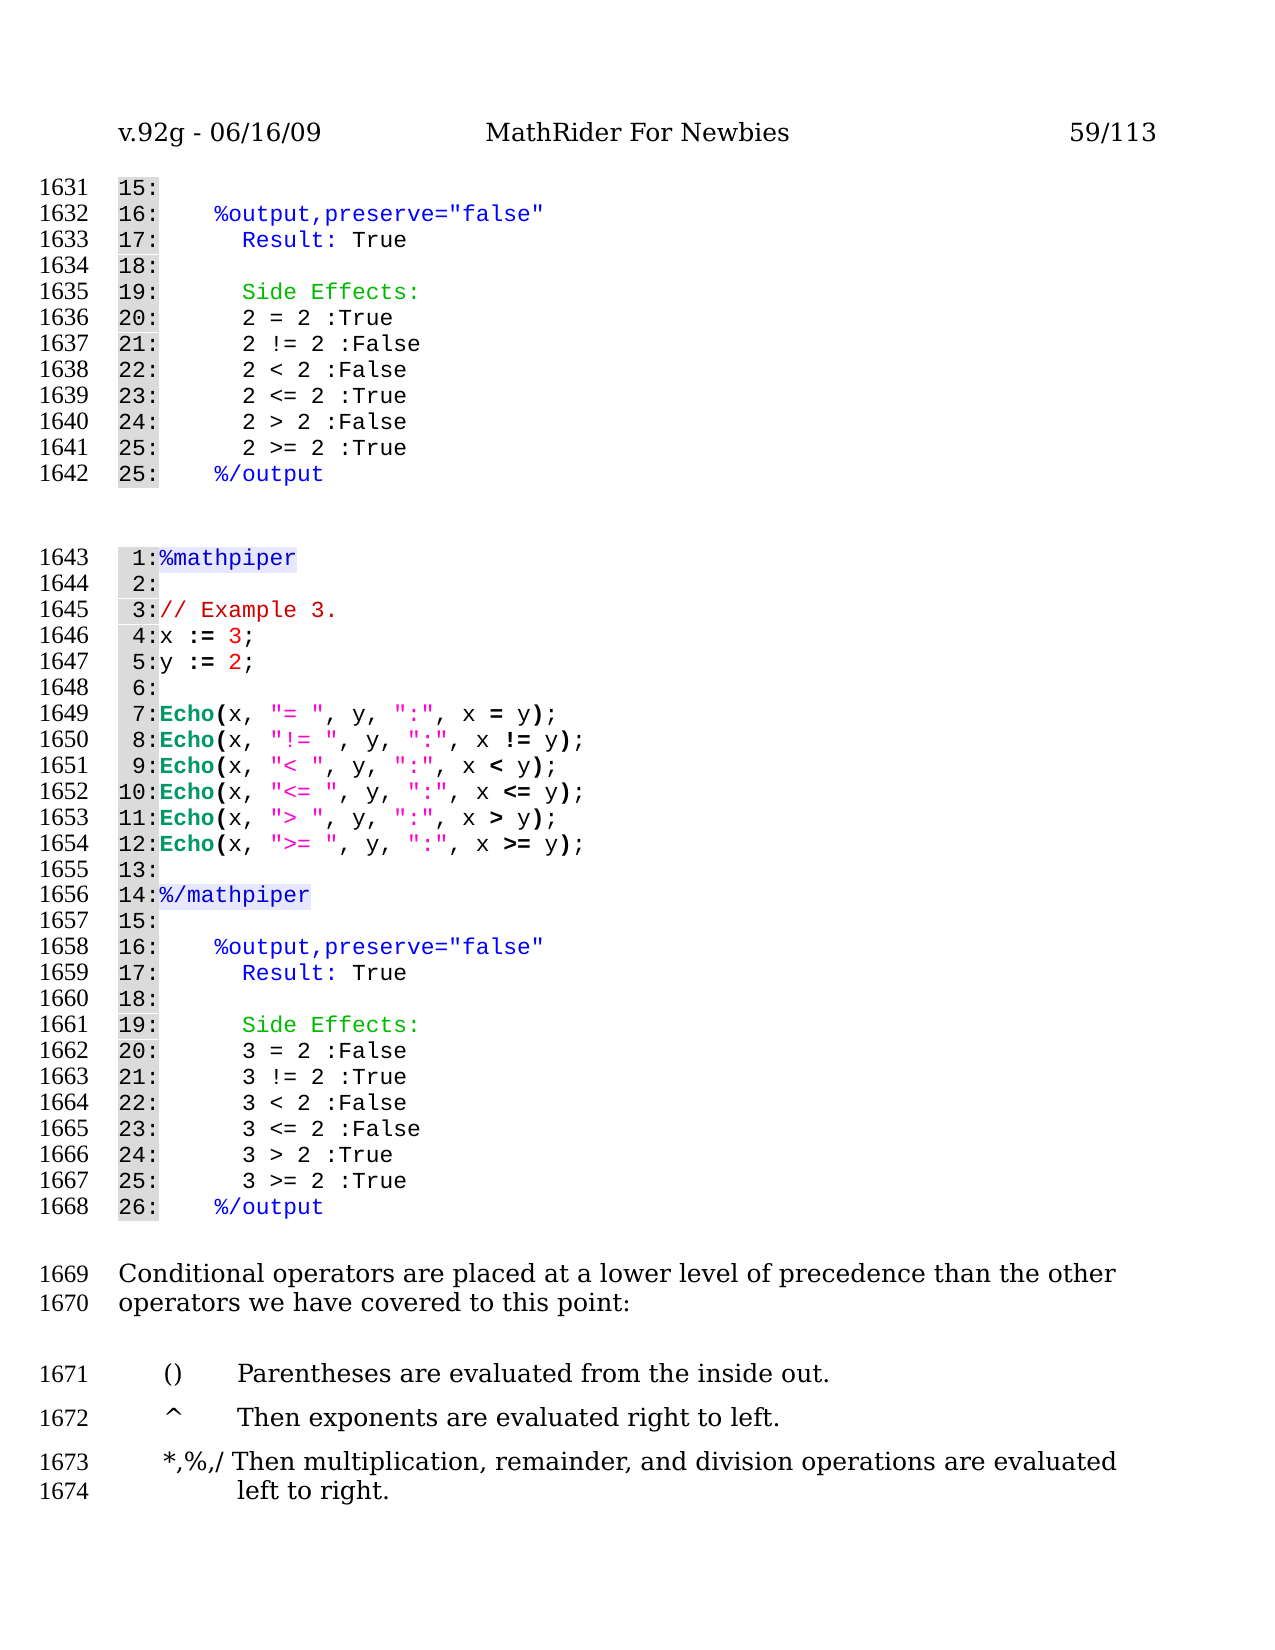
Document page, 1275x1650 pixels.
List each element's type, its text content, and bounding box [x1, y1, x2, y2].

text 23: 3 <= 2 :False [118, 1117, 1157, 1143]
text 14:%/mathpiper [118, 884, 1157, 910]
text 22: 2 < 2 :False [118, 358, 1157, 384]
text 11:Echo(x, "> ", y, ":", x > y); [118, 806, 1157, 832]
text 8:Echo(x, "!= ", y, ":", x != y); [118, 728, 1157, 754]
text 9:Echo(x, "< ", y, ":", x < y); [118, 754, 1157, 780]
text 23: 2 <= 2 :True [118, 384, 1157, 410]
text 21: 3 != 2 :True [118, 1065, 1157, 1091]
text Conditional operators are placed at a lower level of precedence than the other operators we have covered to this point: [118, 1259, 1157, 1318]
text 18: [118, 254, 1157, 281]
text 25: %/output [118, 462, 1157, 488]
text 2: [118, 573, 1157, 598]
text 16: %output,preserve="false" [118, 203, 1157, 229]
text 20: 2 = 2 :True [118, 306, 1157, 332]
text *,%,/ Then multiplication, remainder, and division operations are evaluated left to right. [163, 1447, 1157, 1505]
text 15: [118, 910, 1157, 936]
text 13: [118, 858, 1157, 884]
text 25: 3 >= 2 :True [118, 1169, 1157, 1195]
text () Parentheses are evaluated from the inside out. [163, 1359, 1157, 1388]
text 7:Echo(x, "= ", y, ":", x = y); [118, 702, 1157, 728]
text 3:// Example 3. [118, 598, 1157, 624]
text 15: [118, 177, 1157, 203]
text 19: Side Effects: [118, 1013, 1157, 1039]
text ^ Then exponents are evaluated right to left. [163, 1403, 1157, 1432]
text 4:x := 3; [118, 624, 1157, 650]
text 24: 2 > 2 :False [118, 410, 1157, 436]
text 24: 3 > 2 :True [118, 1143, 1157, 1169]
text 21: 2 != 2 :False [118, 332, 1157, 358]
text 5:y := 2; [118, 650, 1157, 676]
text 17: Result: True [118, 229, 1157, 254]
text 17: Result: True [118, 962, 1157, 988]
text 20: 3 = 2 :False [118, 1039, 1157, 1065]
text 6: [118, 676, 1157, 702]
text 10:Echo(x, "<= ", y, ":", x <= y); [118, 780, 1157, 806]
text 25: 2 >= 2 :True [118, 436, 1157, 462]
text 18: [118, 988, 1157, 1013]
text 19: Side Effects: [118, 281, 1157, 306]
text 26: %/output [118, 1195, 1157, 1221]
text 1:%mathpiper [118, 547, 1157, 573]
text 16: %output,preserve="false" [118, 936, 1157, 962]
text 12:Echo(x, ">= ", y, ":", x >= y); [118, 832, 1157, 858]
text 22: 3 < 2 :False [118, 1091, 1157, 1117]
